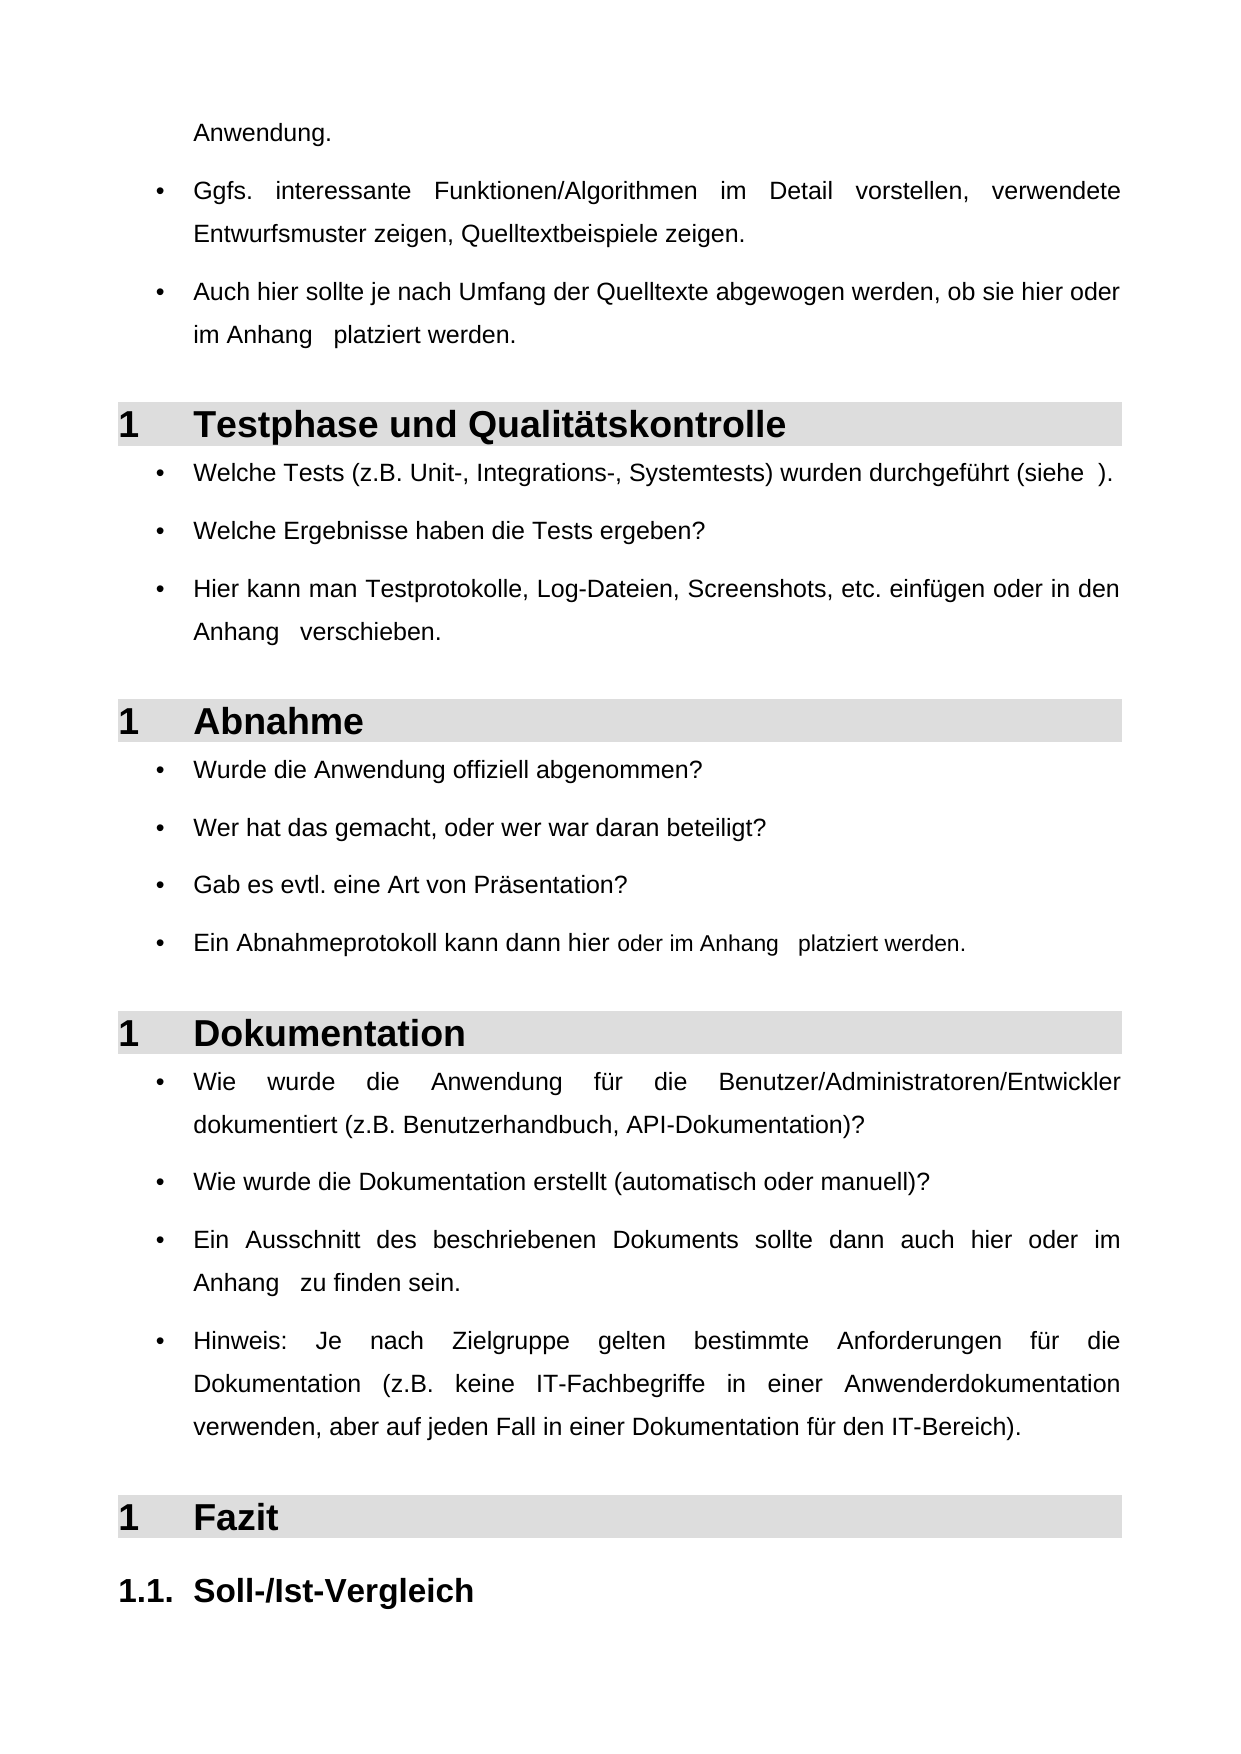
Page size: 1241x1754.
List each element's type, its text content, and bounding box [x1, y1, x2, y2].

subtitle Fazit [118, 1495, 1122, 1538]
list Ein Abnahmeprotokoll kann dann hier oder im Anhang A.10 Abnahmeprotokoll platziert werden. [156, 928, 1122, 957]
list Welche Tests (z.B. Unit-, Integrations-, Systemtests) wurden durchgeführt (siehe 4.6 Maßnahmen zur Qualitätssicherung). [156, 458, 1122, 487]
list Hinweis: Je nach Zielgruppe gelten bestimmte Anforderungen für die Dokumentation (z.B. keine IT-Fachbegriffe in einer Anwenderdokumentation verwenden, aber auf jeden Fall in einer Dokumentation für den IT-Bereich). [156, 1326, 1122, 1441]
list Wie wurde die Dokumentation erstellt (automatisch oder manuell)? [156, 1167, 1122, 1196]
subtitle Testphase und Qualitätskontrolle [118, 402, 1122, 446]
list Wie wurde die Anwendung für die Benutzer/Administratoren/Entwickler dokumentiert (z.B. Benutzerhandbuch, API-Dokumentation)? [156, 1066, 1122, 1138]
list Welche Ergebnisse haben die Tests ergeben? [156, 516, 1122, 544]
list Wurde die Anwendung offiziell abgenommen? [156, 755, 1122, 784]
subtitle Dokumentation [118, 1011, 1122, 1054]
subtitle Abnahme [118, 699, 1122, 742]
list Auch hier sollte je nach Umfang der Quelltexte abgewogen werden, ob sie hier oder im Anhang A.8 Quelltexte platziert werden. [156, 277, 1122, 348]
list Hier kann man Testprotokolle, Log-Dateien, Screenshots, etc. einfügen oder in den Anhang A.9 Testprotokolle verschieben. [156, 573, 1122, 645]
list Anwendung. [156, 118, 1122, 147]
list Ein Ausschnitt des beschriebenen Dokuments sollte dann auch hier oder im Anhang A.11 Entwickler-Dokumentation zu finden sein. [156, 1225, 1122, 1297]
list Wer hat das gemacht, oder wer war daran beteiligt? [156, 813, 1122, 841]
list Ggfs. interessante Funktionen/Algorithmen im Detail vorstellen, verwendete Entwurfsmuster zeigen, Quelltextbeispiele zeigen. [156, 176, 1122, 248]
subtitle Soll-/Ist-Vergleich [118, 1571, 1122, 1610]
list Gab es evtl. eine Art von Präsentation? [156, 870, 1122, 899]
